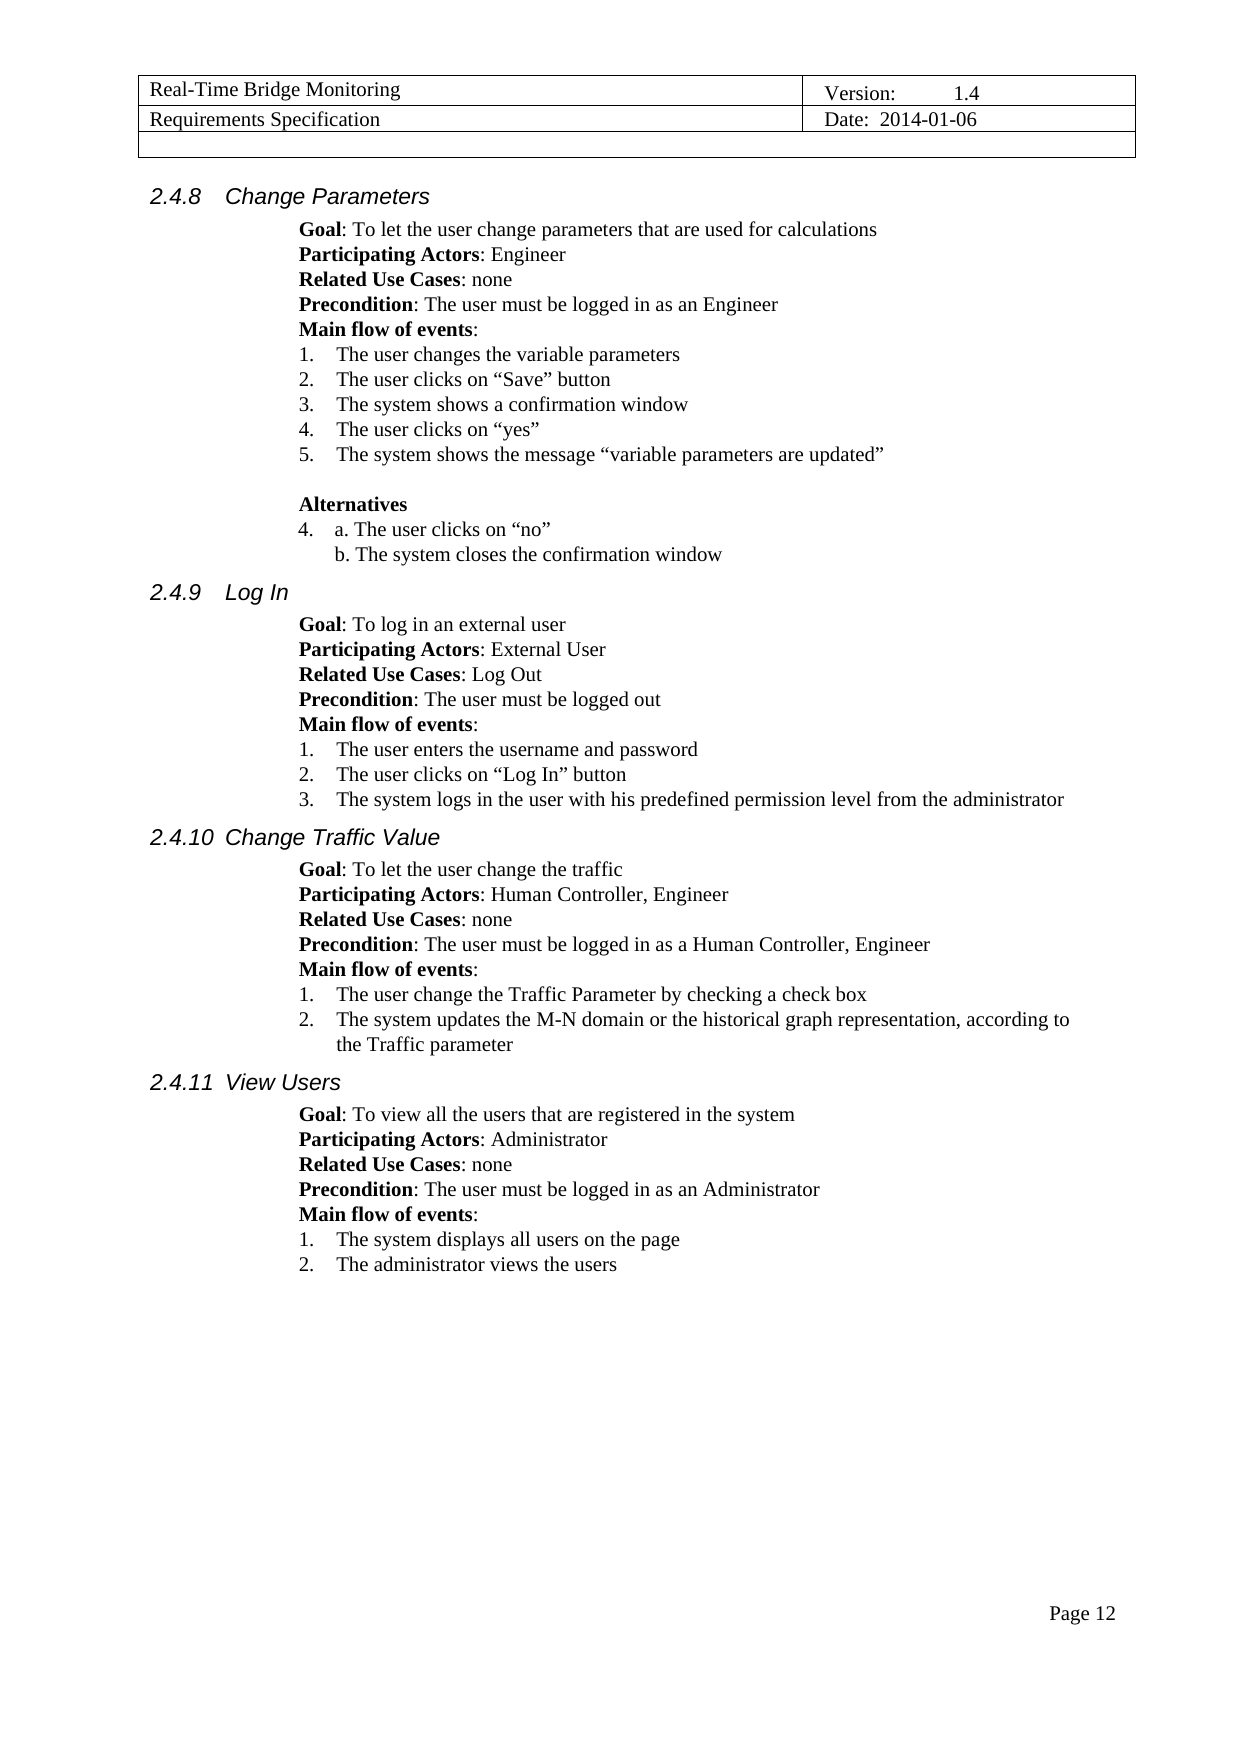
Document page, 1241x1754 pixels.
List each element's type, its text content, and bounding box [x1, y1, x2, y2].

list Main flow of events: [261, 316, 1090, 341]
list The user clicks on “Log In” button [298, 761, 1090, 786]
subtitle View Users [150, 1069, 1090, 1095]
list The system updates the M-N domain or the historical graph representation, according to the Traffic parameter [298, 1006, 1090, 1056]
list Main flow of events: [261, 1201, 1090, 1226]
list Related Use Cases: none [261, 906, 1090, 931]
list Participating Actors: Engineer [261, 241, 1090, 266]
list Main flow of events: [261, 711, 1090, 736]
list The user enters the username and password [298, 736, 1090, 761]
subtitle Change Parameters [150, 183, 1090, 210]
list The system displays all users on the page [298, 1226, 1090, 1251]
list Precondition: The user must be logged in as a Human Controller, Engineer [261, 931, 1090, 956]
list Main flow of events: [261, 956, 1090, 981]
list The user changes the variable parameters [298, 341, 1090, 366]
list Goal: To let the user change the traffic [261, 856, 1090, 881]
list b. The system closes the confirmation window [187, 541, 1090, 566]
list Precondition: The user must be logged in as an Engineer [261, 291, 1090, 316]
list Goal: To let the user change parameters that are used for calculations [261, 216, 1090, 241]
list Related Use Cases: none [261, 1151, 1090, 1176]
list Participating Actors: Human Controller, Engineer [261, 881, 1090, 906]
list The system shows the message “variable parameters are updated” [298, 441, 1090, 466]
list Related Use Cases: none [261, 266, 1090, 291]
list The administrator views the users [298, 1251, 1090, 1276]
list Participating Actors: External User [261, 636, 1090, 661]
list Alternatives [261, 491, 1090, 516]
subtitle Change Traffic Value [150, 823, 1090, 850]
list Goal: To view all the users that are registered in the system [261, 1101, 1090, 1126]
list Precondition: The user must be logged in as an Administrator [261, 1176, 1090, 1201]
list The user clicks on “yes” [298, 416, 1090, 441]
list The system logs in the user with his predefined permission level from the administrator [298, 786, 1090, 811]
list Goal: To log in an external user [261, 611, 1090, 636]
subtitle Log In [150, 578, 1090, 605]
list The user change the Traffic Parameter by checking a check box [298, 981, 1090, 1006]
list Related Use Cases: Log Out [261, 661, 1090, 686]
list Participating Actors: Administrator [261, 1126, 1090, 1151]
list 4. a. The user clicks on “no” [187, 516, 1090, 541]
list The system shows a confirmation window [298, 391, 1090, 416]
list The user clicks on “Save” button [298, 366, 1090, 391]
list Precondition: The user must be logged out [261, 686, 1090, 711]
